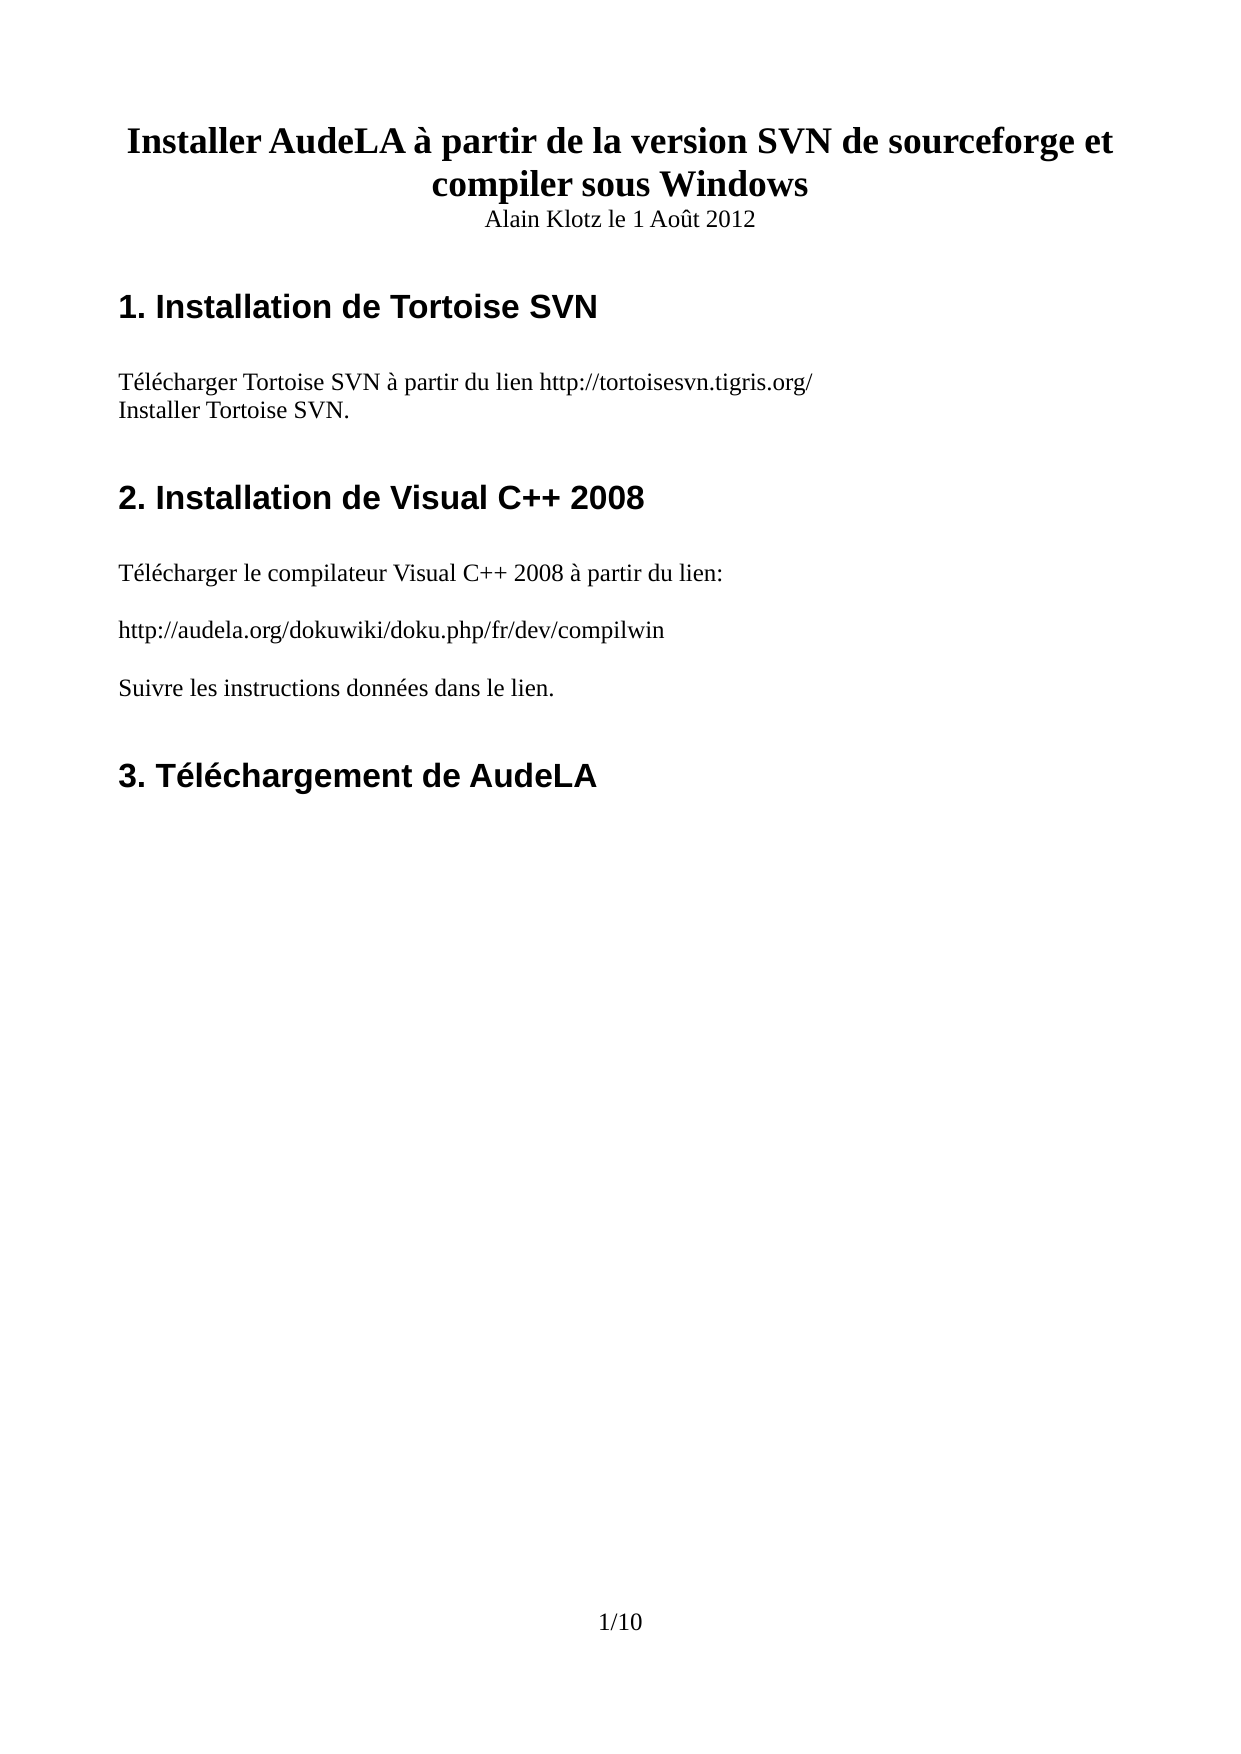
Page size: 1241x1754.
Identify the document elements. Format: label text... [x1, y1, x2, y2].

text Installer AudeLA à partir de la version SVN de sourceforge et compiler sous Windows [118, 118, 1122, 204]
subtitle 1. Installation de Tortoise SVN [118, 287, 1122, 326]
text Suivre les instructions données dans le lien. [118, 673, 1122, 702]
text http://audela.org/dokuwiki/doku.php/fr/dev/compilwin [118, 615, 1122, 644]
text Télécharger Tortoise SVN à partir du lien http://tortoisesvn.tigris.org/ [118, 367, 1122, 396]
subtitle 2. Installation de Visual C++ 2008 [118, 478, 1122, 517]
text Installer Tortoise SVN. [118, 396, 1122, 424]
text Alain Klotz le 1 Août 2012 [118, 204, 1122, 233]
subtitle 3. Téléchargement de AudeLA [118, 755, 1122, 794]
text Télécharger le compilateur Visual C++ 2008 à partir du lien: [118, 558, 1122, 587]
